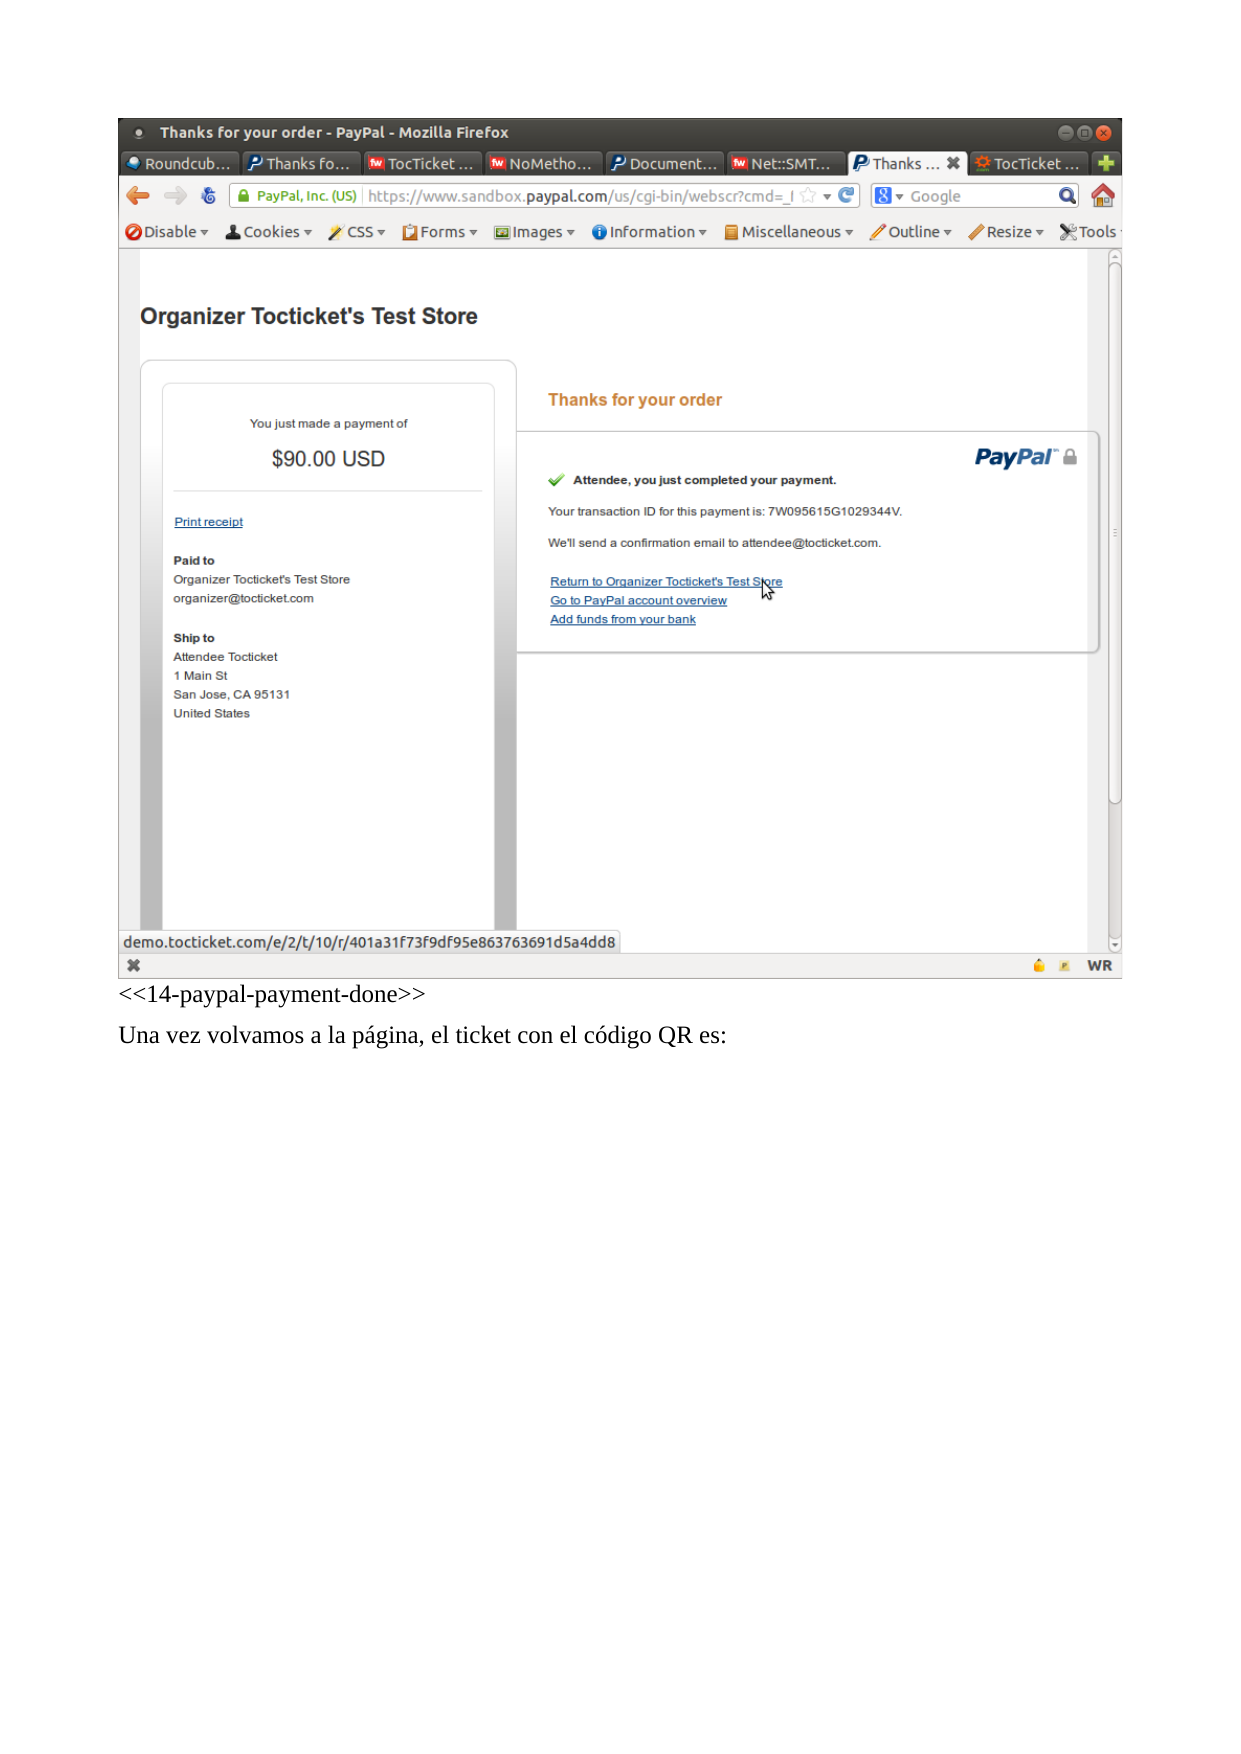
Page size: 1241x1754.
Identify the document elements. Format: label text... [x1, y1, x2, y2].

text <<14-paypal-payment-done>> [118, 979, 1122, 1007]
text Una vez volvamos a la página, el ticket con el código QR es: [118, 1020, 1122, 1049]
picture [118, 118, 1123, 979]
